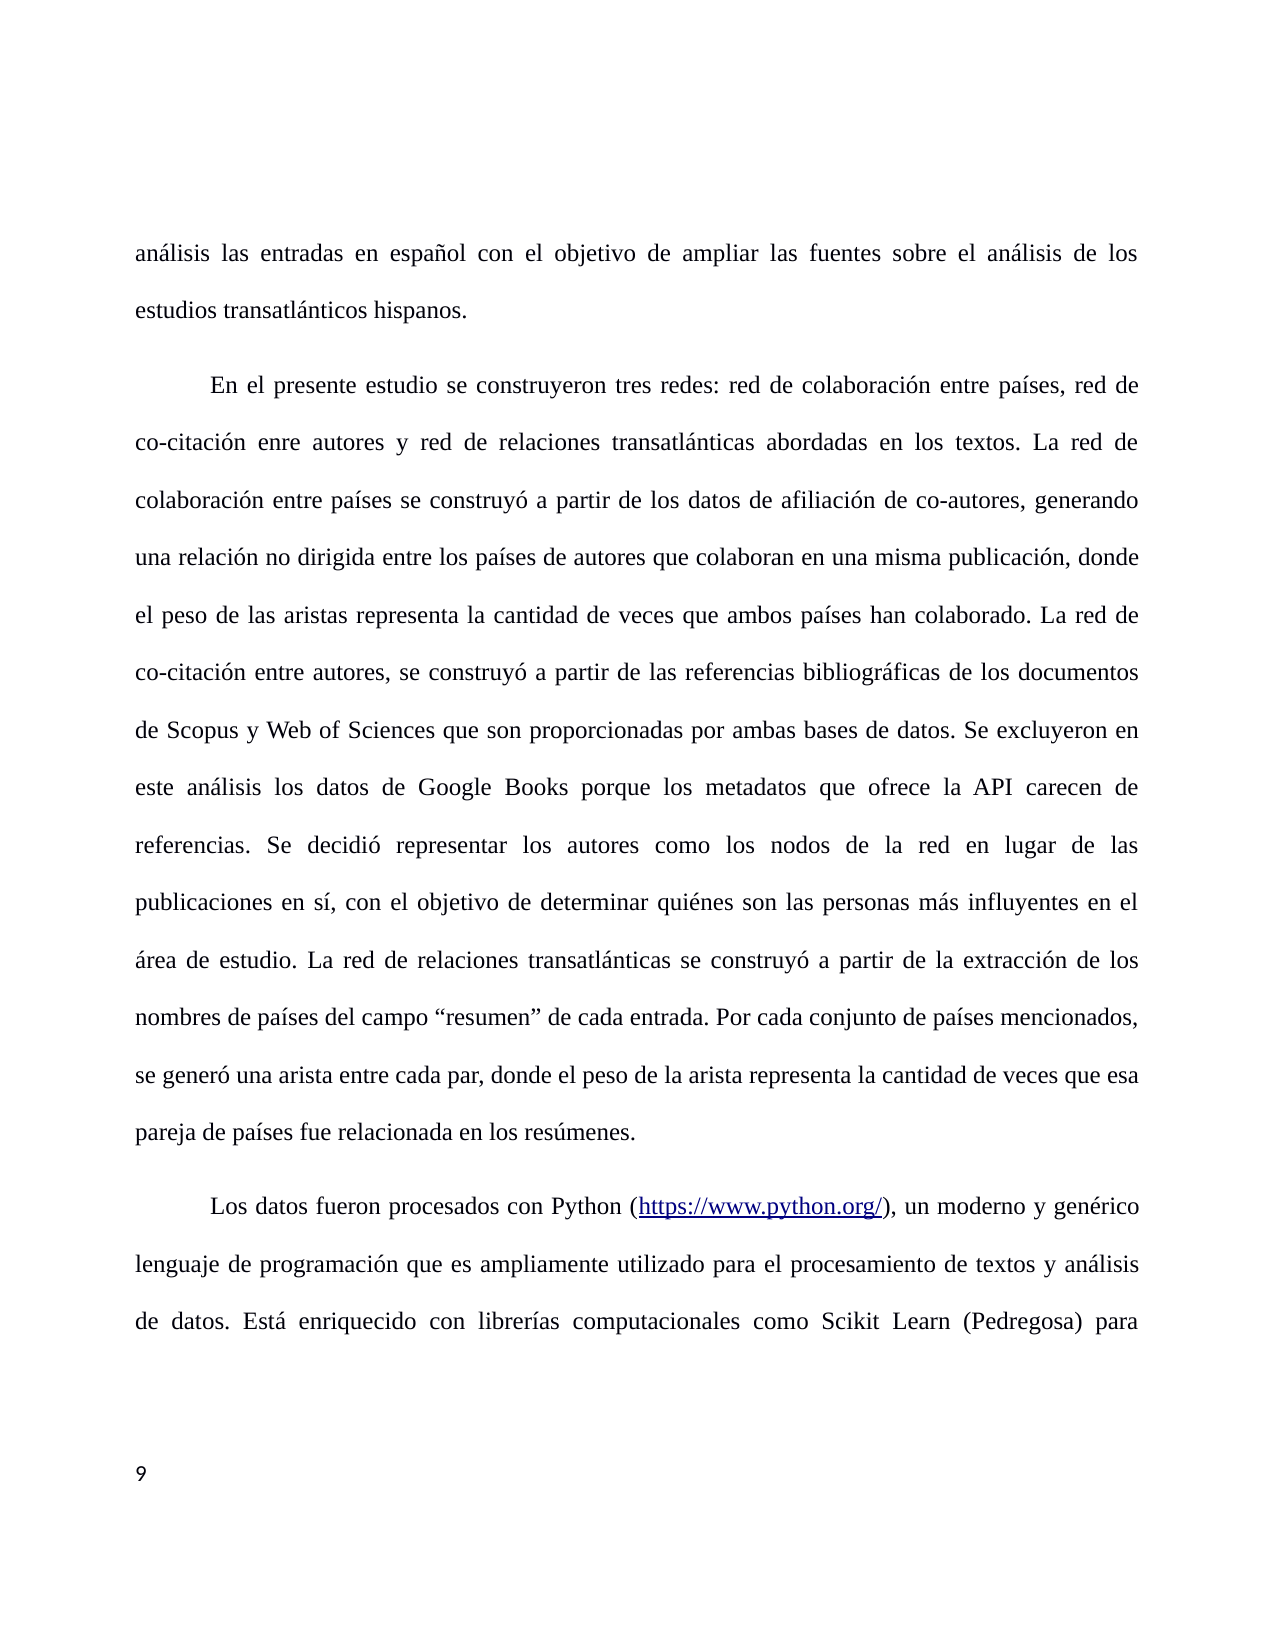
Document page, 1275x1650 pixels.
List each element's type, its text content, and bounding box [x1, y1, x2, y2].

text Los datos fueron procesados con Python (https://www.python.org/), un moderno y genérico lenguaje de programación que es ampliamente utilizado para el procesamiento de textos y análisis de datos. Está enriquecido con librerías computacionales como Scikit Learn (Pedregosa) para [135, 1191, 1140, 1335]
text En el presente estudio se construyeron tres redes: red de colaboración entre países, red de co-citación enre autores y red de relaciones transatlánticas abordadas en los textos. La red de colaboración entre países se construyó a partir de los datos de afiliación de co-autores, generando una relación no dirigida entre los países de autores que colaboran en una misma publicación, donde el peso de las aristas representa la cantidad de veces que ambos países han colaborado. La red de co-citación entre autores, se construyó a partir de las referencias bibliográficas de los documentos de Scopus y Web of Sciences que son proporcionadas por ambas bases de datos. Se excluyeron en este análisis los datos de Google Books porque los metadatos que ofrece la API carecen de referencias. Se decidió representar los autores como los nodos de la red en lugar de las publicaciones en sí, con el objetivo de determinar quiénes son las personas más influyentes en el área de estudio. La red de relaciones transatlánticas se construyó a partir de la extracción de los nombres de países del campo “resumen” de cada entrada. Por cada conjunto de países mencionados, se generó una arista entre cada par, donde el peso de la arista representa la cantidad de veces que esa pareja de países fue relacionada en los resúmenes. [135, 370, 1140, 1146]
text análisis las entradas en español con el objetivo de ampliar las fuentes sobre el análisis de los estudios transatlánticos hispanos. [135, 238, 1140, 324]
